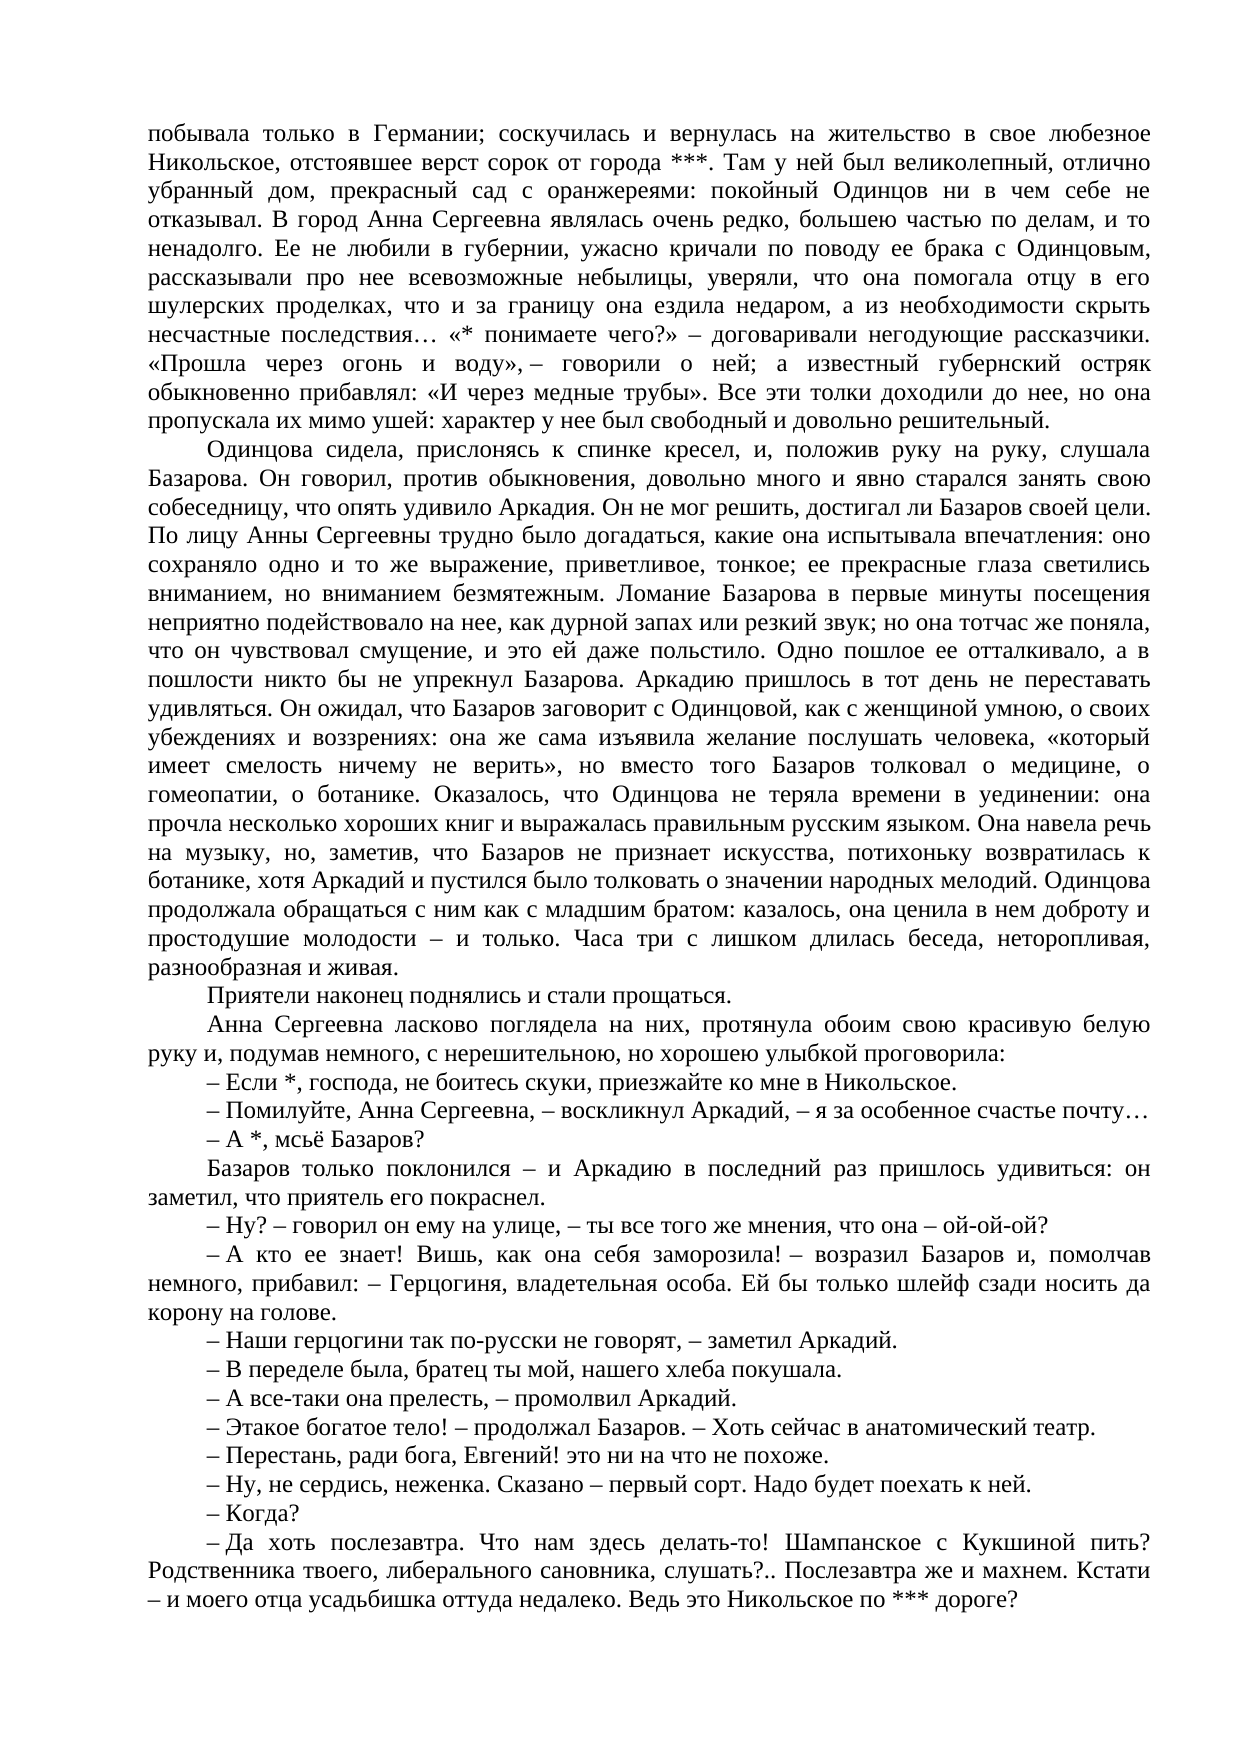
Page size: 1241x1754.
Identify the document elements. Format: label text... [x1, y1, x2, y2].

text – Этакое богатое тело! – продолжал Базаров. – Хоть сейчас в анатомический театр. [148, 1412, 1152, 1441]
text – Перестань, ради бога, Евгений! это ни на что не похоже. [148, 1441, 1152, 1469]
text – Когда? [148, 1498, 1152, 1527]
text – Да хоть послезавтра. Что нам здесь делать-то! Шампанское с Кукшиной пить? Родственника твоего, либерального сановника, слушать?.. Послезавтра же и махнем. Кстати – и моего отца усадьбишка оттуда недалеко. Ведь это Никольское по *** дороге? [148, 1527, 1152, 1613]
text – Ну, не сердись, неженка. Сказано – первый сорт. Надо будет поехать к ней. [148, 1469, 1152, 1498]
text – В переделе была, братец ты мой, нашего хлеба покушала. [148, 1354, 1152, 1383]
text Одинцова сидела, прислонясь к спинке кресел, и, положив руку на руку, слушала Базарова. Он говорил, против обыкновения, довольно много и явно старался занять свою собеседницу, что опять удивило Аркадия. Он не мог решить, достигал ли Базаров своей цели. По лицу Анны Сергеевны трудно было догадаться, какие она испытывала впечатления: оно сохраняло одно и то же выражение, приветливое, тонкое; ее прекрасные глаза светились вниманием, но вниманием безмятежным. Ломание Базарова в первые минуты посещения неприятно подействовало на нее, как дурной запах или резкий звук; но она тотчас же поняла, что он чувствовал смущение, и это ей даже польстило. Одно пошлое ее отталкивало, а в пошлости никто бы не упрекнул Базарова. Аркадию пришлось в тот день не переставать удивляться. Он ожидал, что Базаров заговорит с Одинцовой, как с женщиной умною, о своих убеждениях и воззрениях: она же сама изъявила желание послушать человека, «который имеет смелость ничему не верить», но вместо того Базаров толковал о медицине, о гомеопатии, о ботанике. Оказалось, что Одинцова не теряла времени в уединении: она прочла несколько хороших книг и выражалась правильным русским языком. Она навела речь на музыку, но, заметив, что Базаров не признает искусства, потихоньку возвратилась к ботанике, хотя Аркадий и пустился было толковать о значении народных мелодий. Одинцова продолжала обращаться с ним как с младшим братом: казалось, она ценила в нем доброту и простодушие молодости – и только. Часа три с лишком длилась беседа, неторопливая, разнообразная и живая. [148, 434, 1152, 981]
text – Наши герцогини так по-русски не говорят, – заметил Аркадий. [148, 1326, 1152, 1354]
text Анна Сергеевна ласково поглядела на них, протянула обоим свою красивую белую руку и, подумав немного, с нерешительною, но хорошею улыбкой проговорила: [148, 1009, 1152, 1067]
text – Ну? – говорил он ему на улице, – ты все того же мнения, что она – ой-ой-ой? [148, 1211, 1152, 1239]
text – А кто ее знает! Вишь, как она себя заморозила! – возразил Базаров и, помолчав немного, прибавил: – Герцогиня, владетельная особа. Ей бы только шлейф сзади носить да корону на голове. [148, 1239, 1152, 1326]
text Приятели наконец поднялись и стали прощаться. [148, 981, 1152, 1009]
text – Если *, господа, не боитесь скуки, приезжайте ко мне в Никольское. [148, 1067, 1152, 1096]
text – А все-таки она прелесть, – промолвил Аркадий. [148, 1383, 1152, 1412]
text – Помилуйте, Анна Сергеевна, – воскликнул Аркадий, – я за особенное счастье почту… [148, 1096, 1152, 1124]
text – А *, мсьё Базаров? [148, 1124, 1152, 1153]
text побывала только в Германии; соскучилась и вернулась на жительство в свое любезное Никольское, отстоявшее верст сорок от города ***. Там у ней был великолепный, отлично убранный дом, прекрасный сад с оранжереями: покойный Одинцов ни в чем себе не отказывал. В город Анна Сергеевна являлась очень редко, большею частью по делам, и то ненадолго. Ее не любили в губернии, ужасно кричали по поводу ее брака с Одинцовым, рассказывали про нее всевозможные небылицы, уверяли, что она помогала отцу в его шулерских проделках, что и за границу она ездила недаром, а из необходимости скрыть несчастные последствия… «* понимаете чего?» – договаривали негодующие рассказчики. «Прошла через огонь и воду», – говорили о ней; а известный губернский остряк обыкновенно прибавлял: «И через медные трубы». Все эти толки доходили до нее, но она пропускала их мимо ушей: характер у нее был свободный и довольно решительный. [148, 118, 1152, 434]
text Базаров только поклонился – и Аркадию в последний раз пришлось удивиться: он заметил, что приятель его покраснел. [148, 1153, 1152, 1211]
